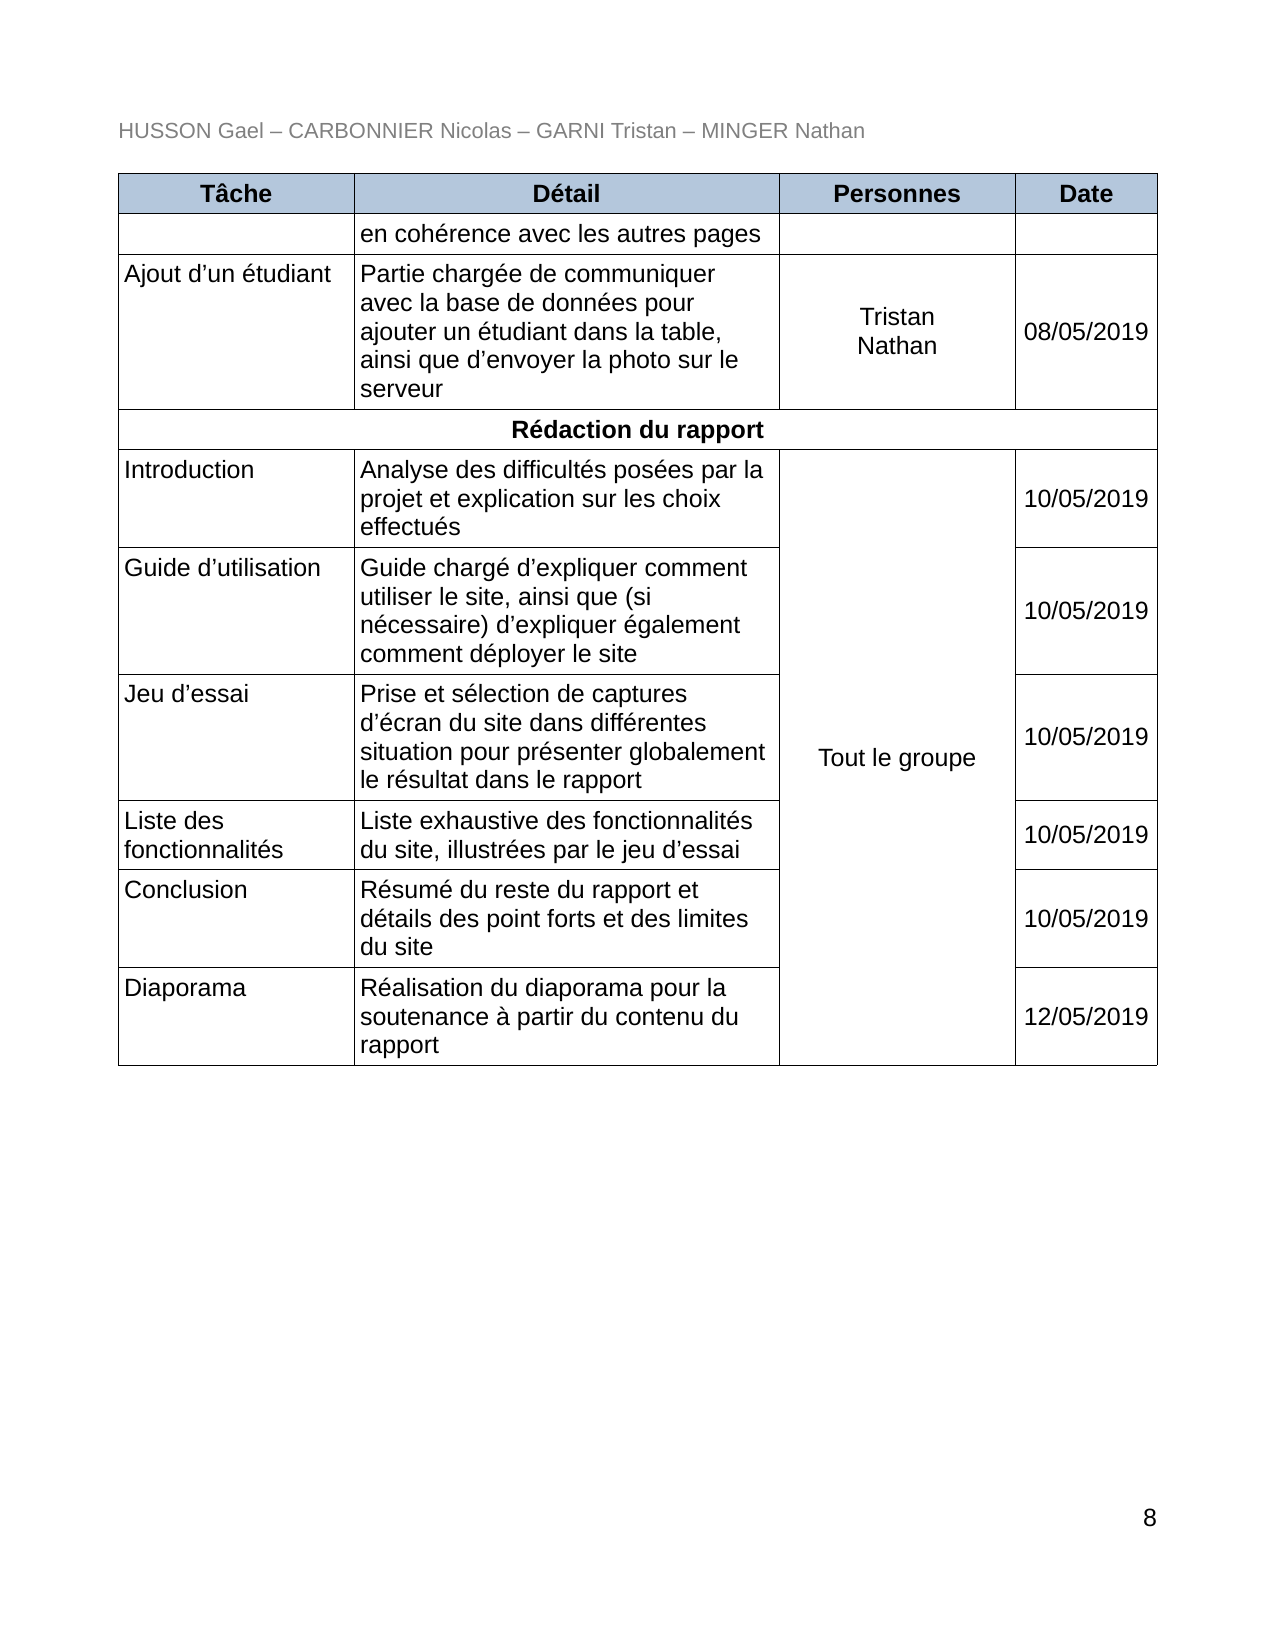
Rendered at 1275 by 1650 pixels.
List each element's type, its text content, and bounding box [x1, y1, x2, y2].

table_cell Analyse des difficultés posées par la projet et explication sur les choix effectués [355, 450, 779, 547]
table_cell en cohérence avec les autres pages [355, 214, 779, 253]
table_cell Résumé du reste du rapport et détails des point forts et des limites du site [355, 870, 779, 967]
table_cell 10/05/2019 [1016, 548, 1157, 673]
table_cell Guide chargé d’expliquer comment utiliser le site, ainsi que (si nécessaire) d’expliquer également comment déployer le site [355, 548, 779, 673]
table_cell [119, 214, 354, 253]
table_cell Réalisation du diaporama pour la soutenance à partir du contenu du rapport [355, 968, 779, 1065]
table_cell Introduction [119, 450, 354, 547]
table_cell [1016, 214, 1157, 253]
table_header Détail [355, 174, 779, 213]
table_cell Partie chargée de communiquer avec la base de données pour ajouter un étudiant dans la table, ainsi que d’envoyer la photo sur le serveur [355, 255, 779, 409]
table_cell 10/05/2019 [1016, 870, 1157, 967]
table_cell Conclusion [119, 870, 354, 967]
table_cell Liste des fonctionnalités [119, 801, 354, 869]
table_cell 10/05/2019 [1016, 450, 1157, 547]
table_cell Tristan Nathan [780, 255, 1015, 409]
table_cell Diaporama [119, 968, 354, 1065]
table_cell Liste exhaustive des fonctionnalités du site, illustrées par le jeu d’essai [355, 801, 779, 869]
table_cell 08/05/2019 [1016, 255, 1157, 409]
table_cell 12/05/2019 [1016, 968, 1157, 1065]
table_cell 10/05/2019 [1016, 801, 1157, 869]
table_header Date [1016, 174, 1157, 213]
table_header Tâche [119, 174, 354, 213]
table_cell Ajout d’un étudiant [119, 255, 354, 409]
table_cell Prise et sélection de captures d’écran du site dans différentes situation pour présenter globalement le résultat dans le rapport [355, 675, 779, 800]
table_header Personnes [780, 174, 1015, 213]
table_cell Jeu d’essai [119, 675, 354, 800]
table_cell [780, 214, 1015, 253]
table_cell Rédaction du rapport [119, 410, 1157, 449]
table_cell 10/05/2019 [1016, 675, 1157, 800]
table_cell Guide d’utilisation [119, 548, 354, 673]
table_cell Tout le groupe [780, 450, 1015, 1065]
